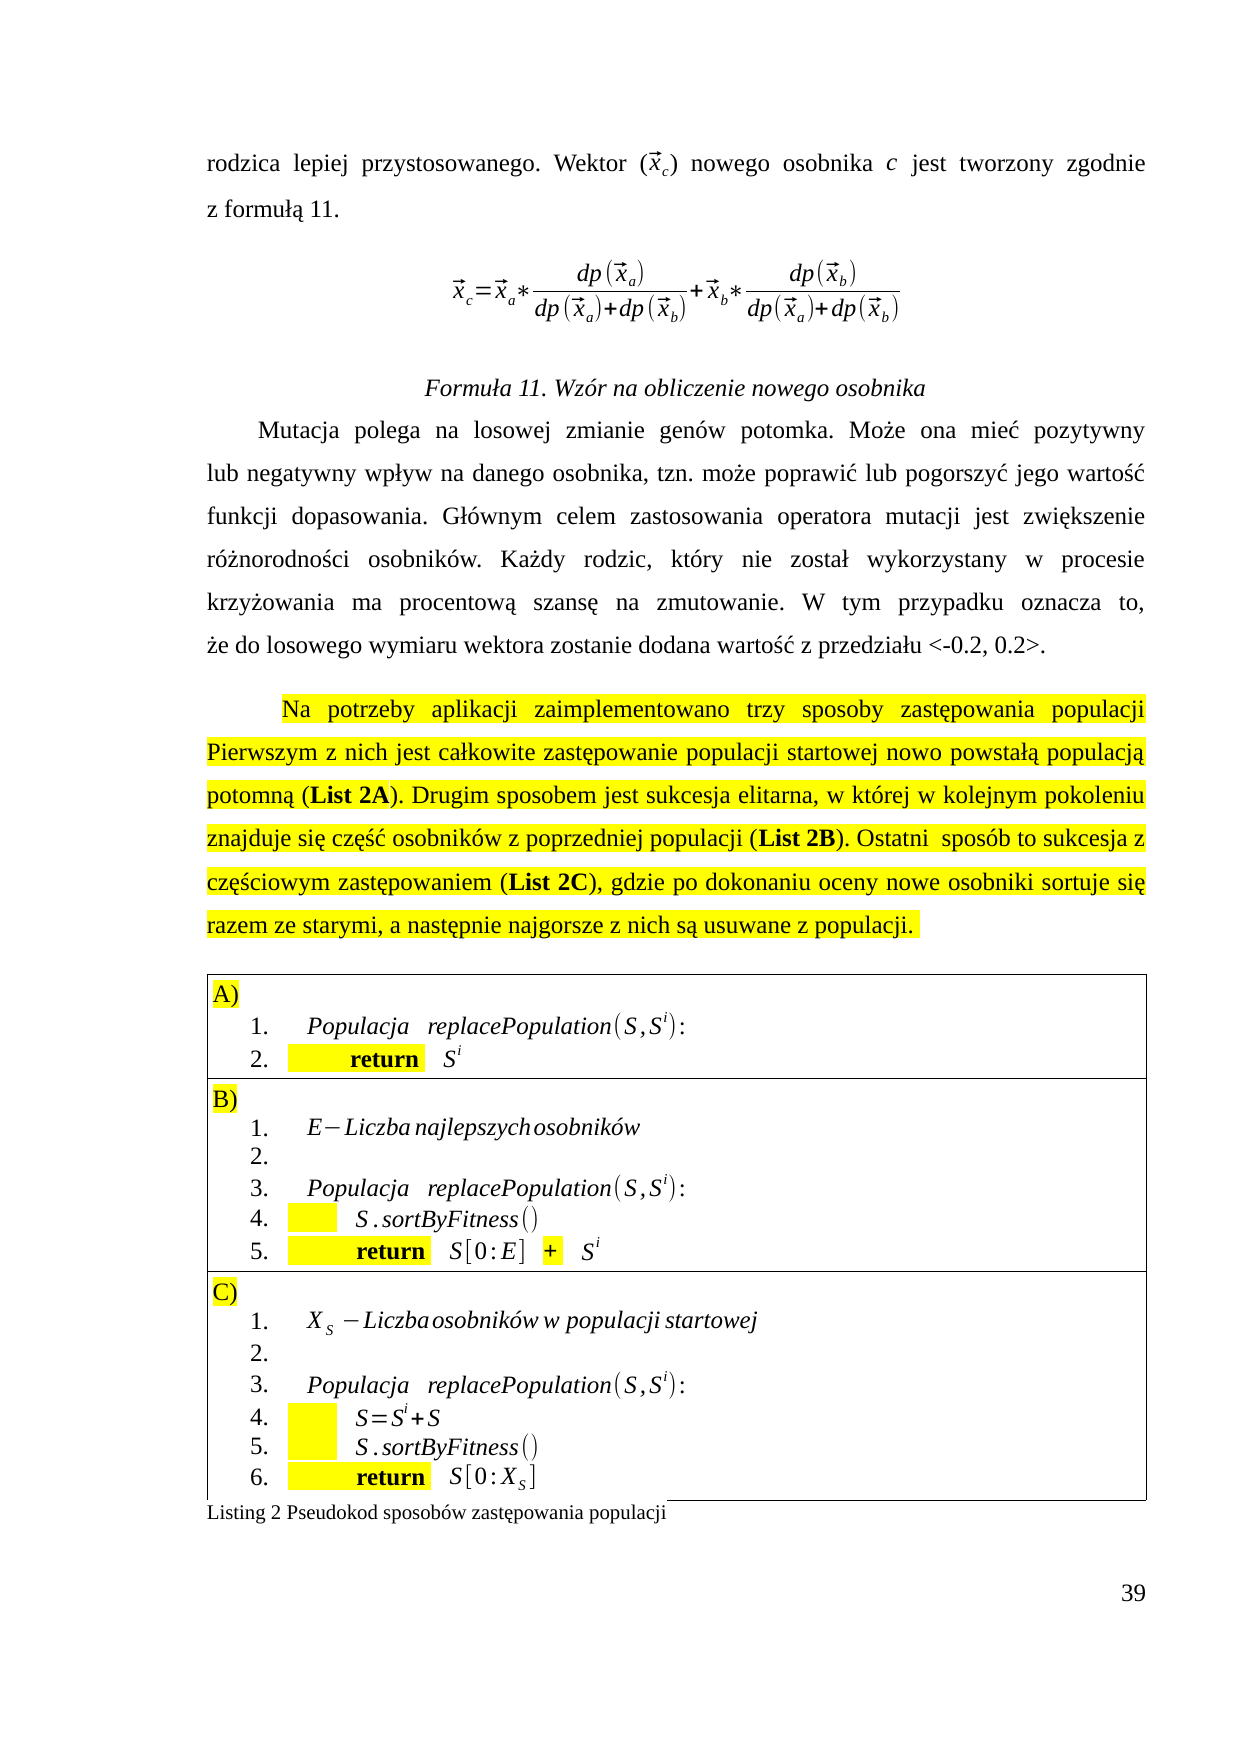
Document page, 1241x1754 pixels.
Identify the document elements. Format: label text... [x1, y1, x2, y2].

text Mutacja polega na losowej zmianie genów potomka. Może ona mieć pozytywny lub negatywny wpływ na danego osobnika, tzn. może poprawić lub pogorszyć jego wartość funkcji dopasowania. Głównym celem zastosowania operatora mutacji jest zwiększenie różnorodności osobników. Każdy rodzic, który nie został wykorzystany w procesie krzyżowania ma procentową szansę na zmutowanie. W tym przypadku oznacza to, że do losowego wymiaru wektora zostanie dodana wartość z przedziału <-0.2, 0.2>. [207, 415, 1146, 659]
table_cell C) return [208, 1272, 1146, 1500]
list Listing 2 Pseudokod sposobów zastępowania populacji [207, 1501, 1146, 1524]
text Na potrzeby aplikacji zaimplementowano trzy sposoby zastępowania populacji Pierwszym z nich jest całkowite zastępowanie populacji startowej nowo powstałą populacją potomną (List 2A). Drugim sposobem jest sukcesja elitarna, w której w kolejnym pokoleniu znajduje się część osobników z poprzedniej populacji (List 2B). Ostatni sposób to sukcesja z częściowym zastępowaniem (List 2C), gdzie po dokonaniu oceny nowe osobniki sortuje się razem ze starymi, a następnie najgorsze z nich są usuwane z populacji. [207, 694, 1146, 938]
table_header A) return [208, 975, 1146, 1078]
table_cell B) return + [208, 1079, 1146, 1271]
text Formuła 11. Wzór na obliczenie nowego osobnika [207, 373, 1146, 402]
text Krzyżowanie osobnika odbywa się poprzez obliczenie średniej ważonej z wektora i z losowo wybranego wektora , czyli drugiego rodzica . Jako wagi używa się wartości dopasowania (, ) obu wektorów. Dzięki temu wartości wektora nowego osobnika znajdą się pomiędzy wartościami obydwojga rodziców z bliższym sąsiedztwem rodzica lepiej przystosowanego. Wektor () nowego osobnika jest tworzony zgodnie z formułą 11. [207, 148, 1146, 223]
